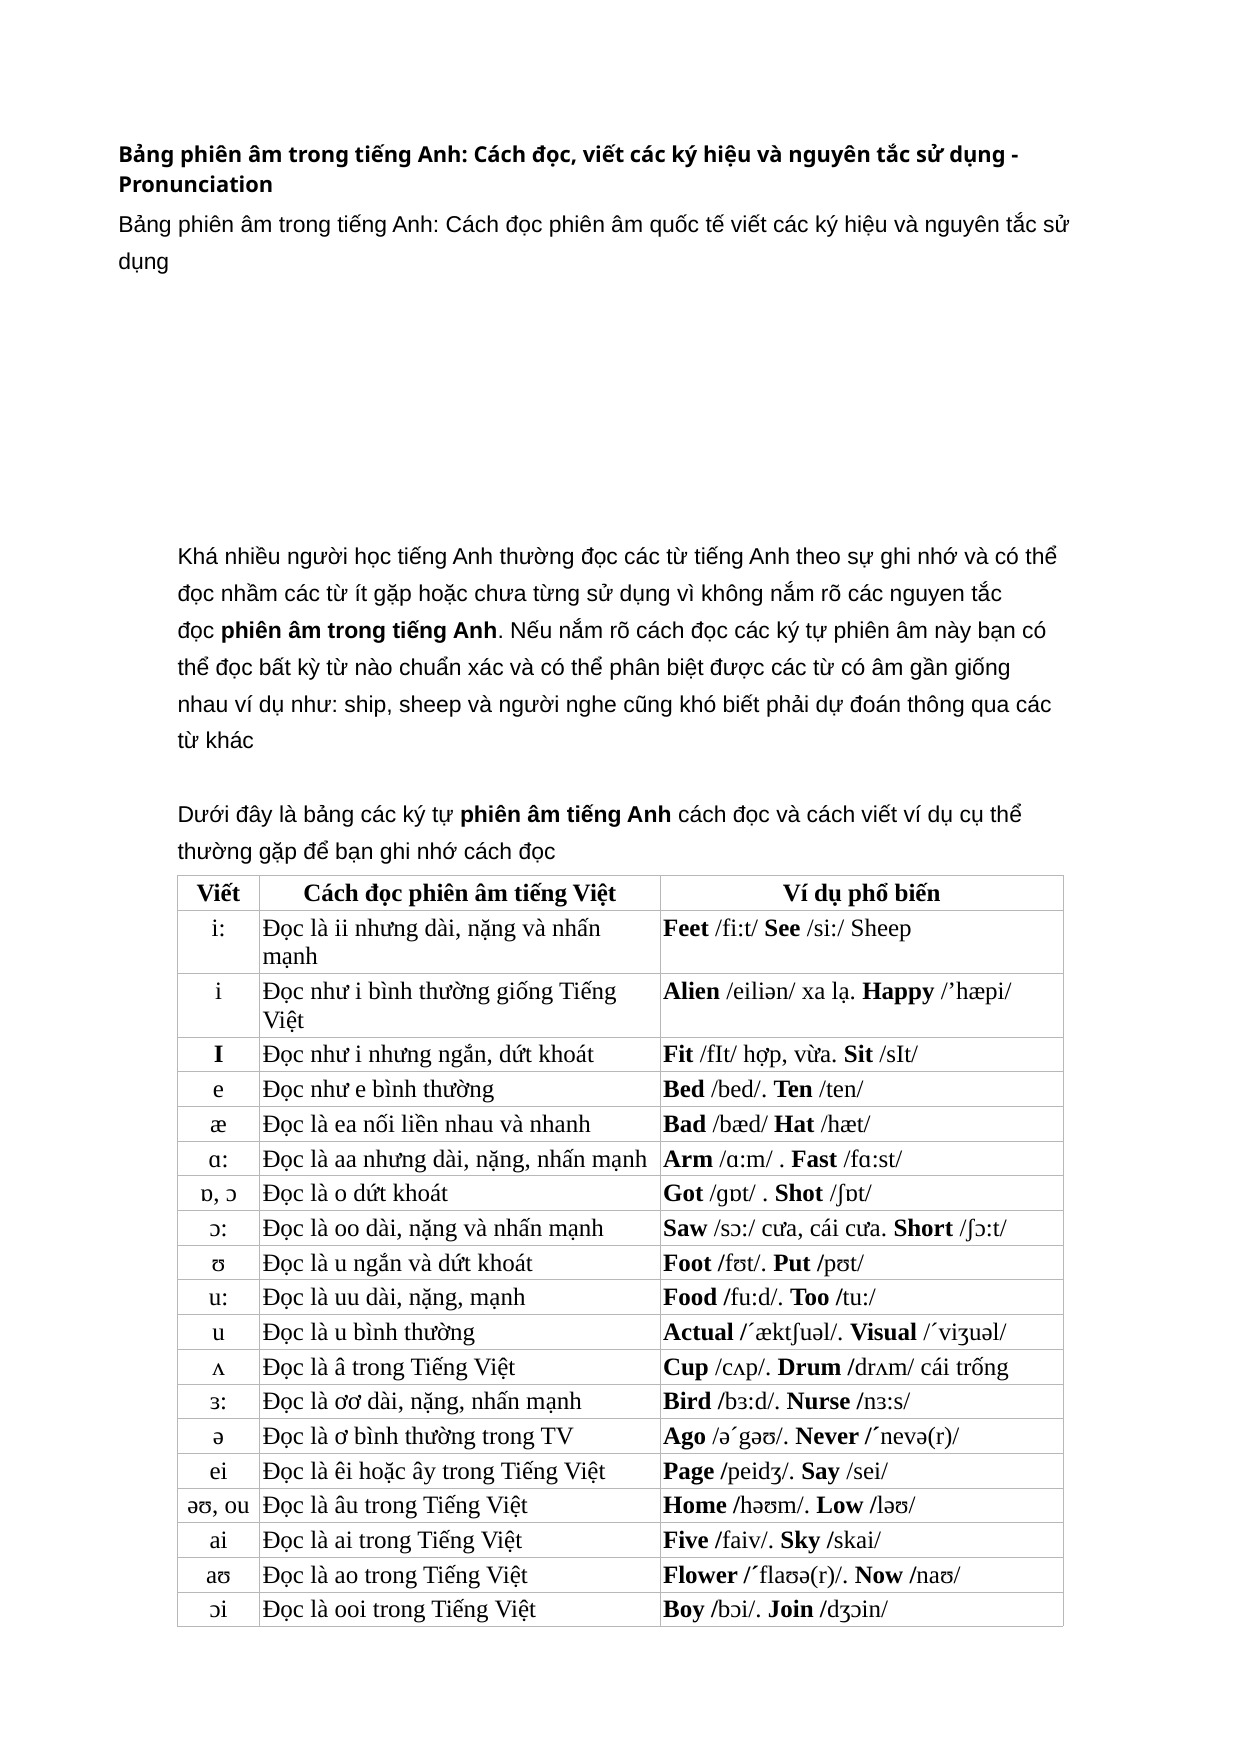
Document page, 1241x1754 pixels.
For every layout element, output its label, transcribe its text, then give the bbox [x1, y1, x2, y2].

table_cell Đọc là ea nối liền nhau và nhanh [260, 1107, 660, 1141]
table_cell Đọc là ơơ dài, nặng, nhấn mạnh [260, 1385, 660, 1418]
table_cell Got /ɡɒt/ . Shot /ʃɒt/ [661, 1176, 1063, 1210]
table_cell ɒ, ɔ [178, 1176, 259, 1210]
table_cell ɑ: [178, 1142, 259, 1175]
table_cell Đọc là ii nhưng dài, nặng và nhấn mạnh [260, 911, 660, 973]
table_header Cách đọc phiên âm tiếng Việt [260, 876, 660, 910]
table_cell ə [178, 1419, 259, 1453]
table_cell Bird /bɜ:d/. Nurse /nɜ:s/ [661, 1385, 1063, 1418]
table_cell Cup /cʌp/. Drum /drʌm/ cái trống [661, 1350, 1063, 1383]
table_cell ɔi [178, 1593, 259, 1626]
table_cell Đọc là êi hoặc ây trong Tiếng Việt [260, 1454, 660, 1487]
table_cell Đọc là u ngắn và dứt khoát [260, 1246, 660, 1279]
subtitle Bảng phiên âm trong tiếng Anh: Cách đọc, viết các ký hiệu và nguyên tắc sử dụng - Pronunciation [118, 139, 1122, 198]
table_cell Đọc như i nhưng ngắn, dứt khoát [260, 1038, 660, 1071]
table_cell Đọc là â trong Tiếng Việt [260, 1350, 660, 1383]
table_cell Page /peidʒ/. Say /sei/ [661, 1454, 1063, 1487]
table_cell Ago /ə´gəʊ/. Never /´nevə(r)/ [661, 1419, 1063, 1453]
table_cell Flower /´flaʊə(r)/. Now /naʊ/ [661, 1558, 1063, 1592]
table_cell Đọc là ơ bình thường trong TV [260, 1419, 660, 1453]
table_cell Home /həʊm/. Low /ləʊ/ [661, 1489, 1063, 1522]
table_cell Alien /eiliən/ xa lạ. Happy /’hæpi/ [661, 974, 1063, 1037]
table_cell ʊ [178, 1246, 259, 1279]
table_cell Feet /fi:t/ See /si:/ Sheep [661, 911, 1063, 973]
table_cell ɜ: [178, 1385, 259, 1418]
table_cell Đọc là u bình thường [260, 1315, 660, 1349]
table_cell Đọc là o dứt khoát [260, 1176, 660, 1210]
table_cell Foot /fʊt/. Put /pʊt/ [661, 1246, 1063, 1279]
table_cell u [178, 1315, 259, 1349]
table_cell Actual /´æktʃuəl/. Visual /´viʒuəl/ [661, 1315, 1063, 1349]
table_cell ei [178, 1454, 259, 1487]
table_cell Bad /bæd/ Hat /hæt/ [661, 1107, 1063, 1141]
table_cell Đọc là aa nhưng dài, nặng, nhấn mạnh [260, 1142, 660, 1175]
table_cell I [178, 1038, 259, 1071]
table_cell u: [178, 1280, 259, 1314]
table_cell ʌ [178, 1350, 259, 1383]
table_cell e [178, 1072, 259, 1106]
table_cell Đọc là oo dài, nặng và nhấn mạnh [260, 1211, 660, 1245]
text Bảng phiên âm trong tiếng Anh: Cách đọc phiên âm quốc tế viết các ký hiệu và nguyên tắc sử dụng [118, 211, 1122, 274]
table_cell Đọc là uu dài, nặng, mạnh [260, 1280, 660, 1314]
table_header Viết [178, 876, 259, 910]
table_cell ɔ: [178, 1211, 259, 1245]
table_cell Bed /bed/. Ten /ten/ [661, 1072, 1063, 1106]
table_cell i: [178, 911, 259, 973]
table_cell Boy /bɔi/. Join /dʒɔin/ [661, 1593, 1063, 1626]
table_cell Saw /sɔ:/ cưa, cái cưa. Short /ʃɔ:t/ [661, 1211, 1063, 1245]
table_cell Đọc là ai trong Tiếng Việt [260, 1523, 660, 1557]
table_cell i [178, 974, 259, 1037]
text Khá nhiều người học tiếng Anh thường đọc các từ tiếng Anh theo sự ghi nhớ và có thể đọc nhầm các từ ít gặp hoặc chưa từng sử dụng vì không nắm rõ các nguyen tắc đọc phiên âm trong tiếng Anh. Nếu nắm rõ cách đọc các ký tự phiên âm này bạn có thể đọc bất kỳ từ nào chuẩn xác và có thể phân biệt được các từ có âm gần giống nhau ví dụ như: ship, sheep và người nghe cũng khó biết phải dự đoán thông qua các từ khác Dưới đây là bảng các ký tự phiên âm tiếng Anh cách đọc và cách viết ví dụ cụ thể thường gặp để bạn ghi nhớ cách đọc [177, 543, 1063, 864]
table_cell Fit /fIt/ hợp, vừa. Sit /sIt/ [661, 1038, 1063, 1071]
table_cell Đọc là ooi trong Tiếng Việt [260, 1593, 660, 1626]
table_cell Đọc là âu trong Tiếng Việt [260, 1489, 660, 1522]
table_cell aʊ [178, 1558, 259, 1592]
table_cell Food /fu:d/. Too /tu:/ [661, 1280, 1063, 1314]
table_cell Đọc như i bình thường giống Tiếng Việt [260, 974, 660, 1037]
table_cell æ [178, 1107, 259, 1141]
table_cell ai [178, 1523, 259, 1557]
table_cell Arm /ɑ:m/ . Fast /fɑ:st/ [661, 1142, 1063, 1175]
table_header Ví dụ phổ biến [661, 876, 1063, 910]
table_cell əʊ, ou [178, 1489, 259, 1522]
table_cell Đọc là ao trong Tiếng Việt [260, 1558, 660, 1592]
table_cell Đọc như e bình thường [260, 1072, 660, 1106]
table_cell Five /faiv/. Sky /skai/ [661, 1523, 1063, 1557]
